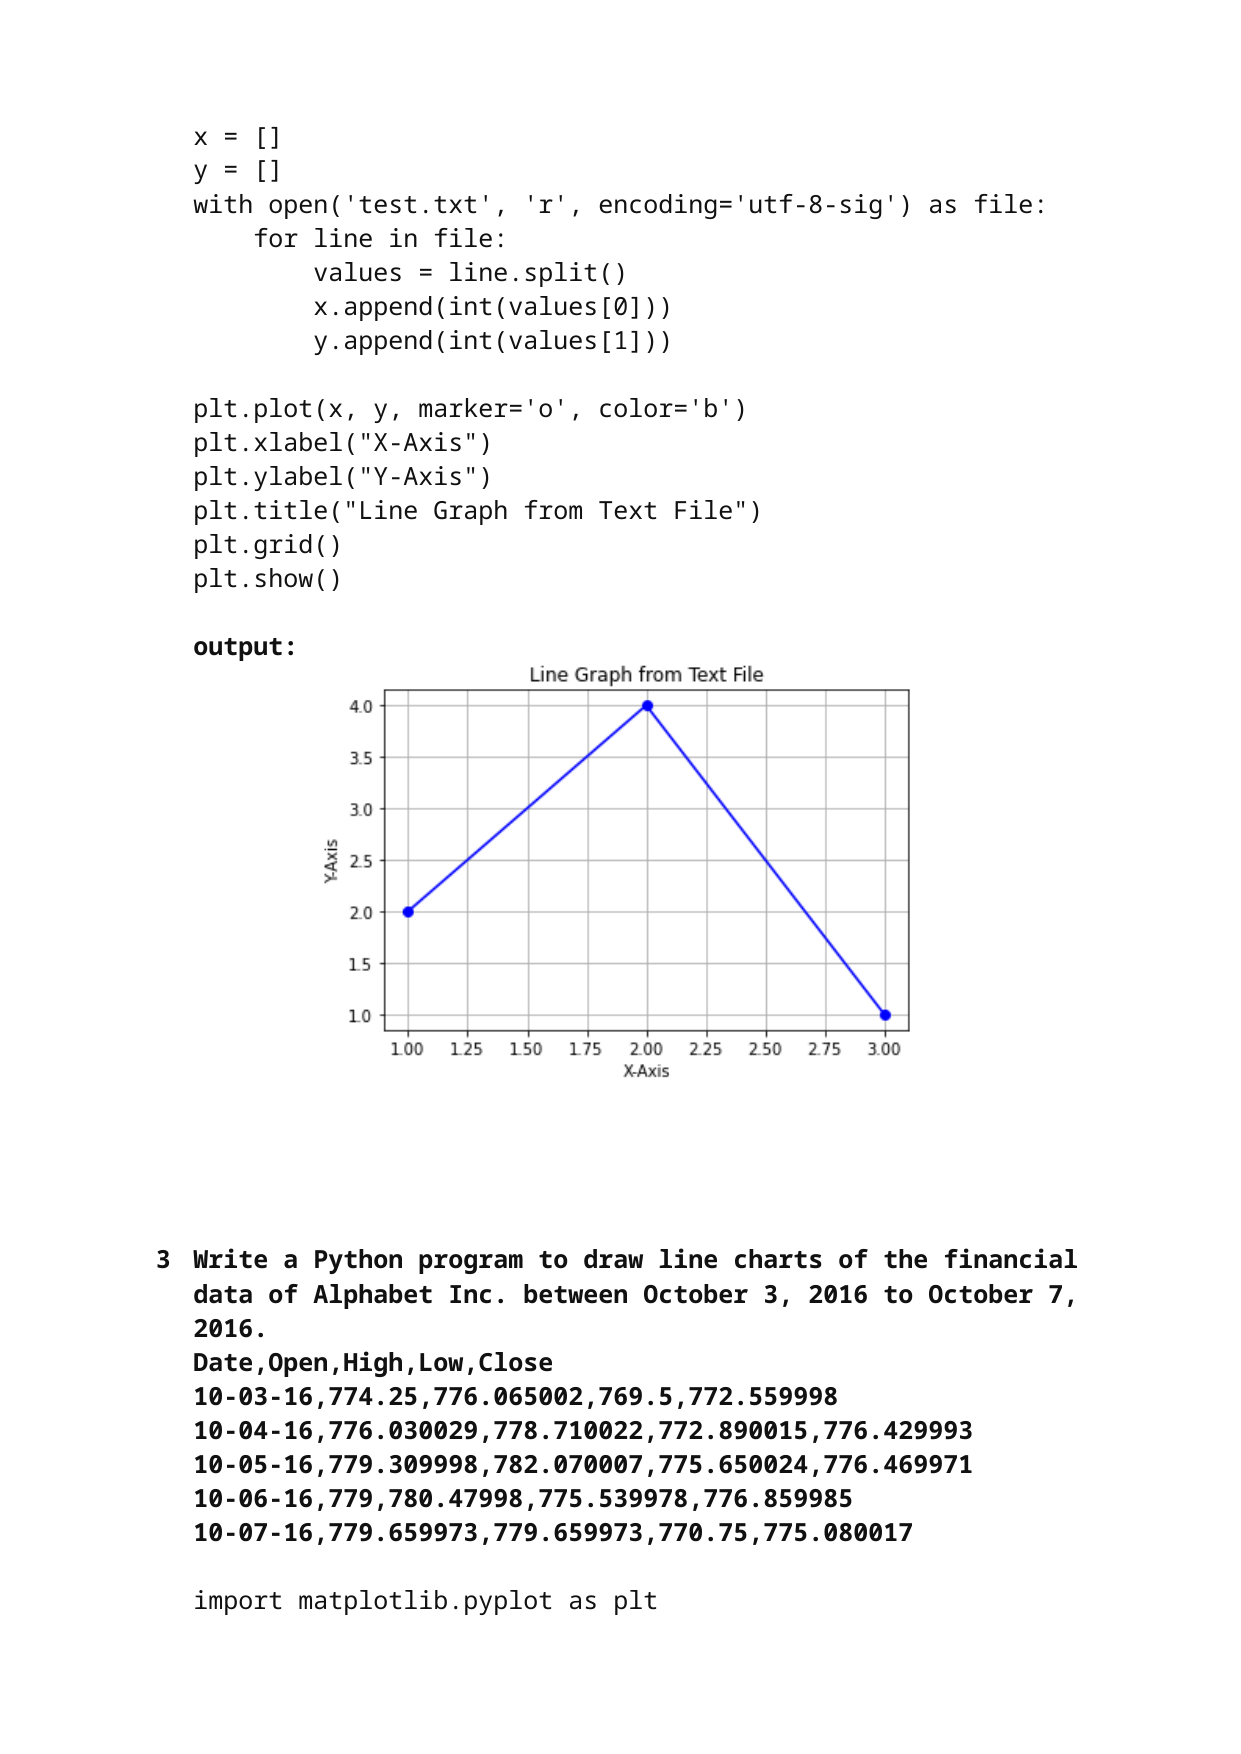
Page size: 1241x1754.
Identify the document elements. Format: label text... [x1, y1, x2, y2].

list Date,Open,High,Low,Close 10-03-16,774.25,776.065002,769.5,772.559998 10-04-16,776.030029,778.710022,772.890015,776.429993 10-05-16,779.309998,782.070007,775.650024,776.469971 10-06-16,779,780.47998,775.539978,776.859985 10-07-16,779.659973,779.659973,770.75,775.080017 [193, 1344, 1122, 1549]
list x.append(int(values[0])) [193, 288, 1122, 322]
list y = [] [193, 152, 1122, 186]
list values = line.split() [193, 254, 1122, 288]
list Write a Python program to draw line charts of the financial data of Alphabet Inc. between October 3, 2016 to October 7, 2016. [156, 1242, 1122, 1344]
list plt.grid() [193, 527, 1122, 561]
list x = [] [193, 118, 1122, 152]
list plt.plot(x, y, marker='o', color='b') [193, 391, 1122, 425]
list for line in file: [193, 220, 1122, 254]
list with open('test.txt', 'r', encoding='utf-8-sig') as file: [193, 186, 1122, 220]
list y.append(int(values[1])) [193, 322, 1122, 357]
list import matplotlib.pyplot as plt [193, 1583, 1122, 1617]
picture [245, 663, 995, 1085]
list output: [193, 629, 1122, 663]
list plt.title("Line Graph from Text File") [193, 493, 1122, 527]
list plt.xlabel("X-Axis") [193, 425, 1122, 459]
list plt.ylabel("Y-Axis") [193, 459, 1122, 493]
list plt.show() [193, 561, 1122, 595]
